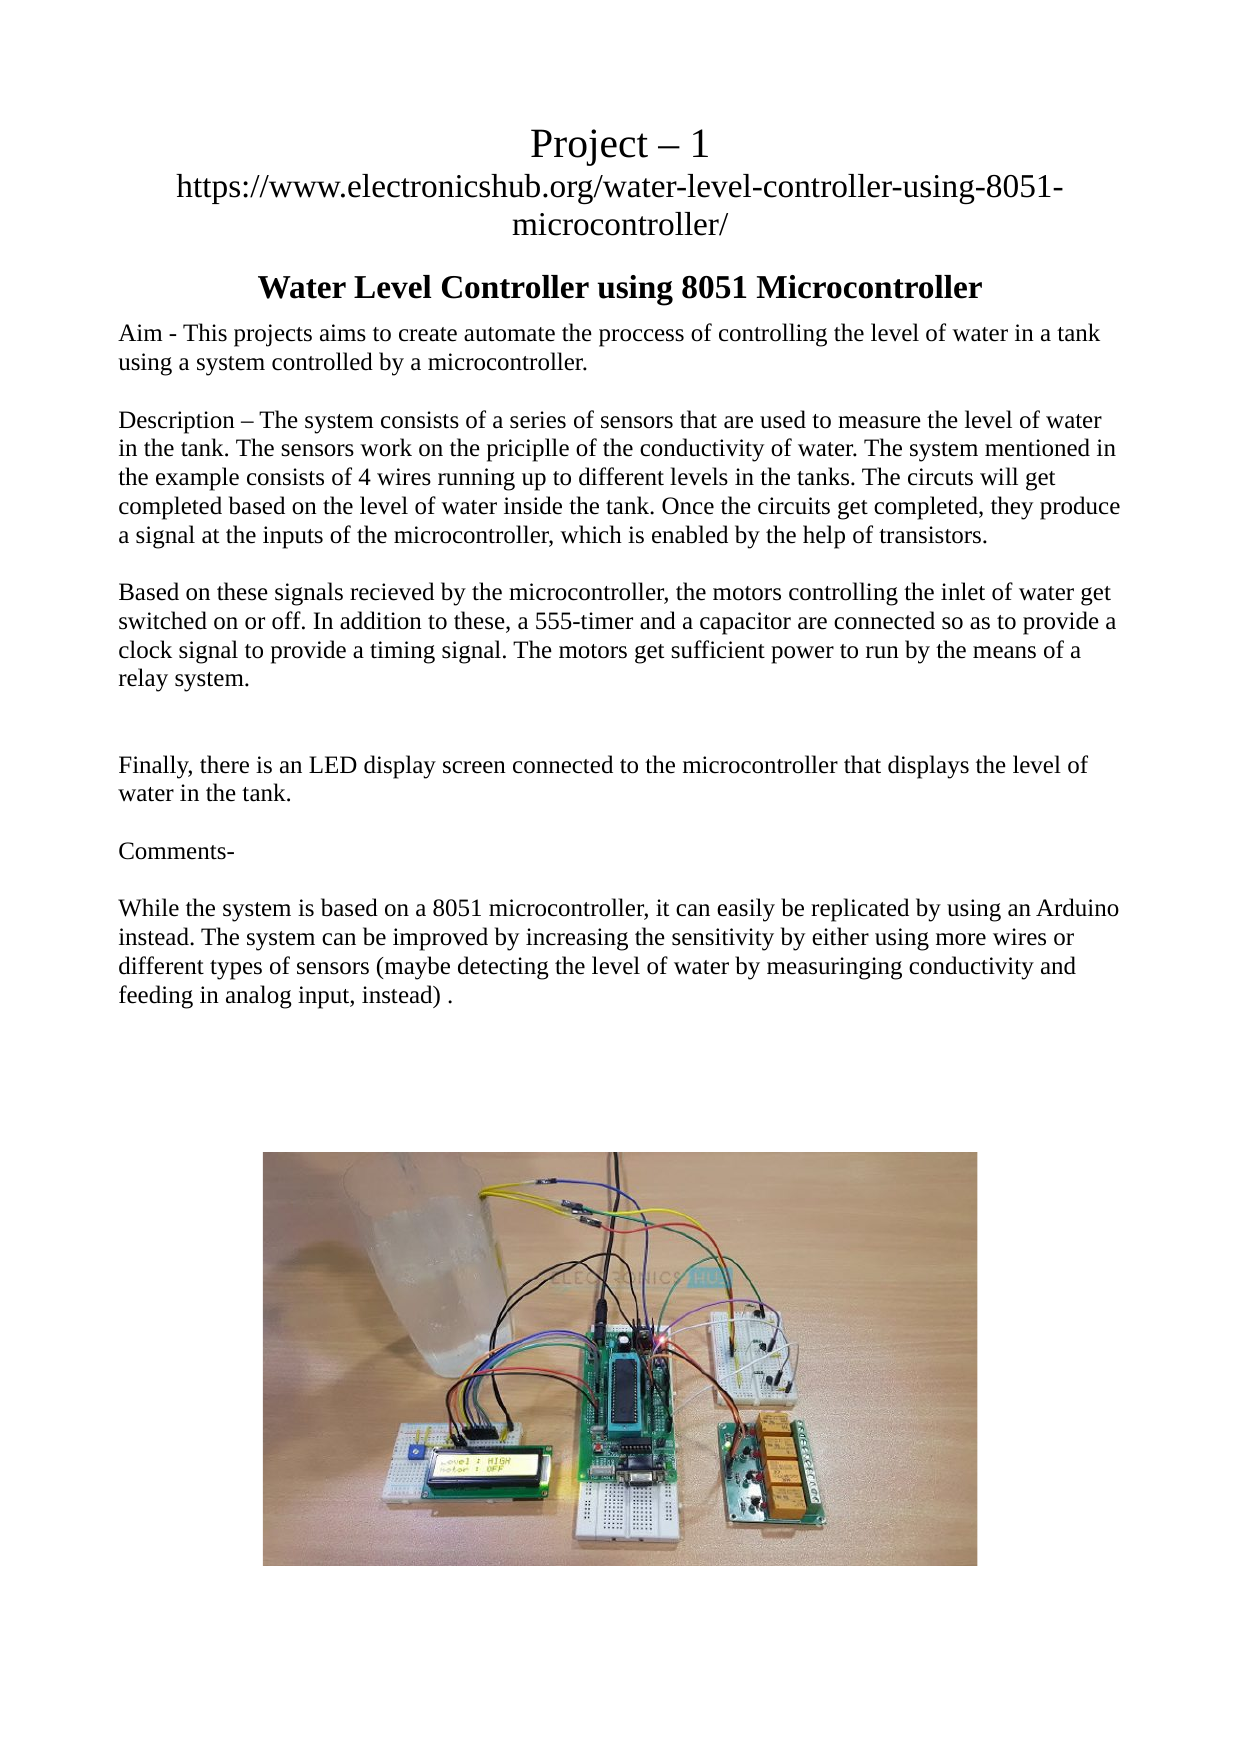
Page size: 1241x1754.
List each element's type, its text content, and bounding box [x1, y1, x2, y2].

subtitle Water Level Controller using 8051 Microcontroller [118, 268, 1122, 306]
text Aim - This projects aims to create automate the proccess of controlling the level of water in a tank using a system controlled by a microcontroller. [118, 318, 1122, 376]
text https://www.electronicshub.org/water-level-controller-using-8051-microcontroller/ [118, 166, 1122, 243]
text Based on these signals recieved by the microcontroller, the motors controlling the inlet of water get switched on or off. In addition to these, a 555-timer and a capacitor are connected so as to provide a clock signal to provide a timing signal. The motors get sufficient power to run by the means of a relay system. [118, 577, 1122, 692]
text Finally, there is an LED display screen connected to the microcontroller that displays the level of water in the tank. [118, 750, 1122, 807]
picture [262, 1152, 978, 1566]
text While the system is based on a 8051 microcontroller, it can easily be replicated by using an Arduino instead. The system can be improved by increasing the sensitivity by either using more wires or different types of sensors (maybe detecting the level of water by measuringing conductivity and feeding in analog input, instead) . [118, 893, 1122, 1008]
text Project – 1 [118, 118, 1122, 166]
text Description – The system consists of a series of sensors that are used to measure the level of water in the tank. The sensors work on the priciplle of the conductivity of water. The system mentioned in the example consists of 4 wires running up to different levels in the tanks. The circuts will get completed based on the level of water inside the tank. Once the circuits get completed, they produce a signal at the inputs of the microcontroller, which is enabled by the help of transistors. [118, 405, 1122, 548]
text Comments- [118, 836, 1122, 865]
